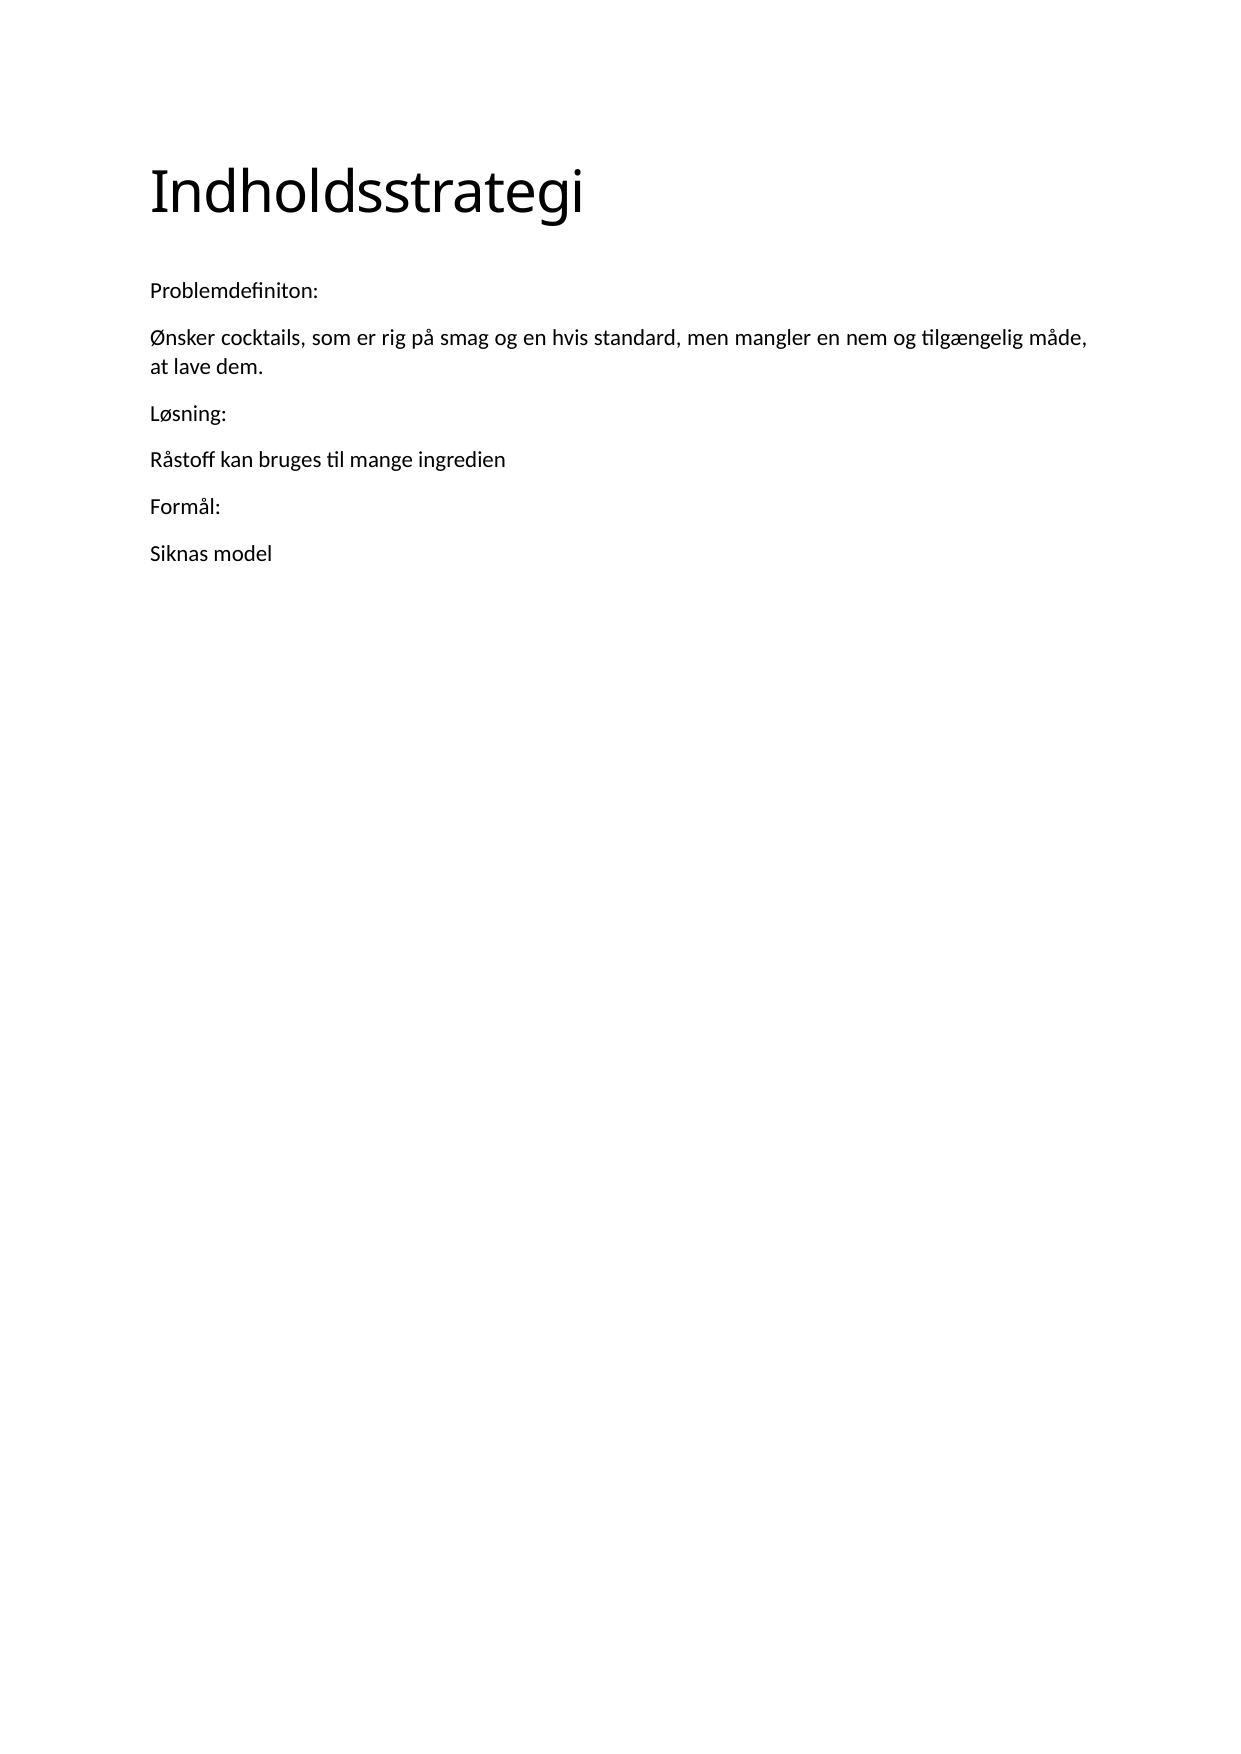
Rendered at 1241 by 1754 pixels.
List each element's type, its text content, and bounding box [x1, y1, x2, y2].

text Siknas model [150, 539, 1090, 567]
text Løsning: [150, 399, 1090, 427]
title Indholdsstrategi [150, 150, 1090, 229]
text Ønsker cocktails, som er rig på smag og en hvis standard, men mangler en nem og tilgængelig måde, at lave dem. [150, 323, 1090, 381]
text Råstoff kan bruges til mange ingredien [150, 446, 1090, 474]
text Formål: [150, 492, 1090, 520]
text Problemdefiniton: [150, 276, 1090, 304]
